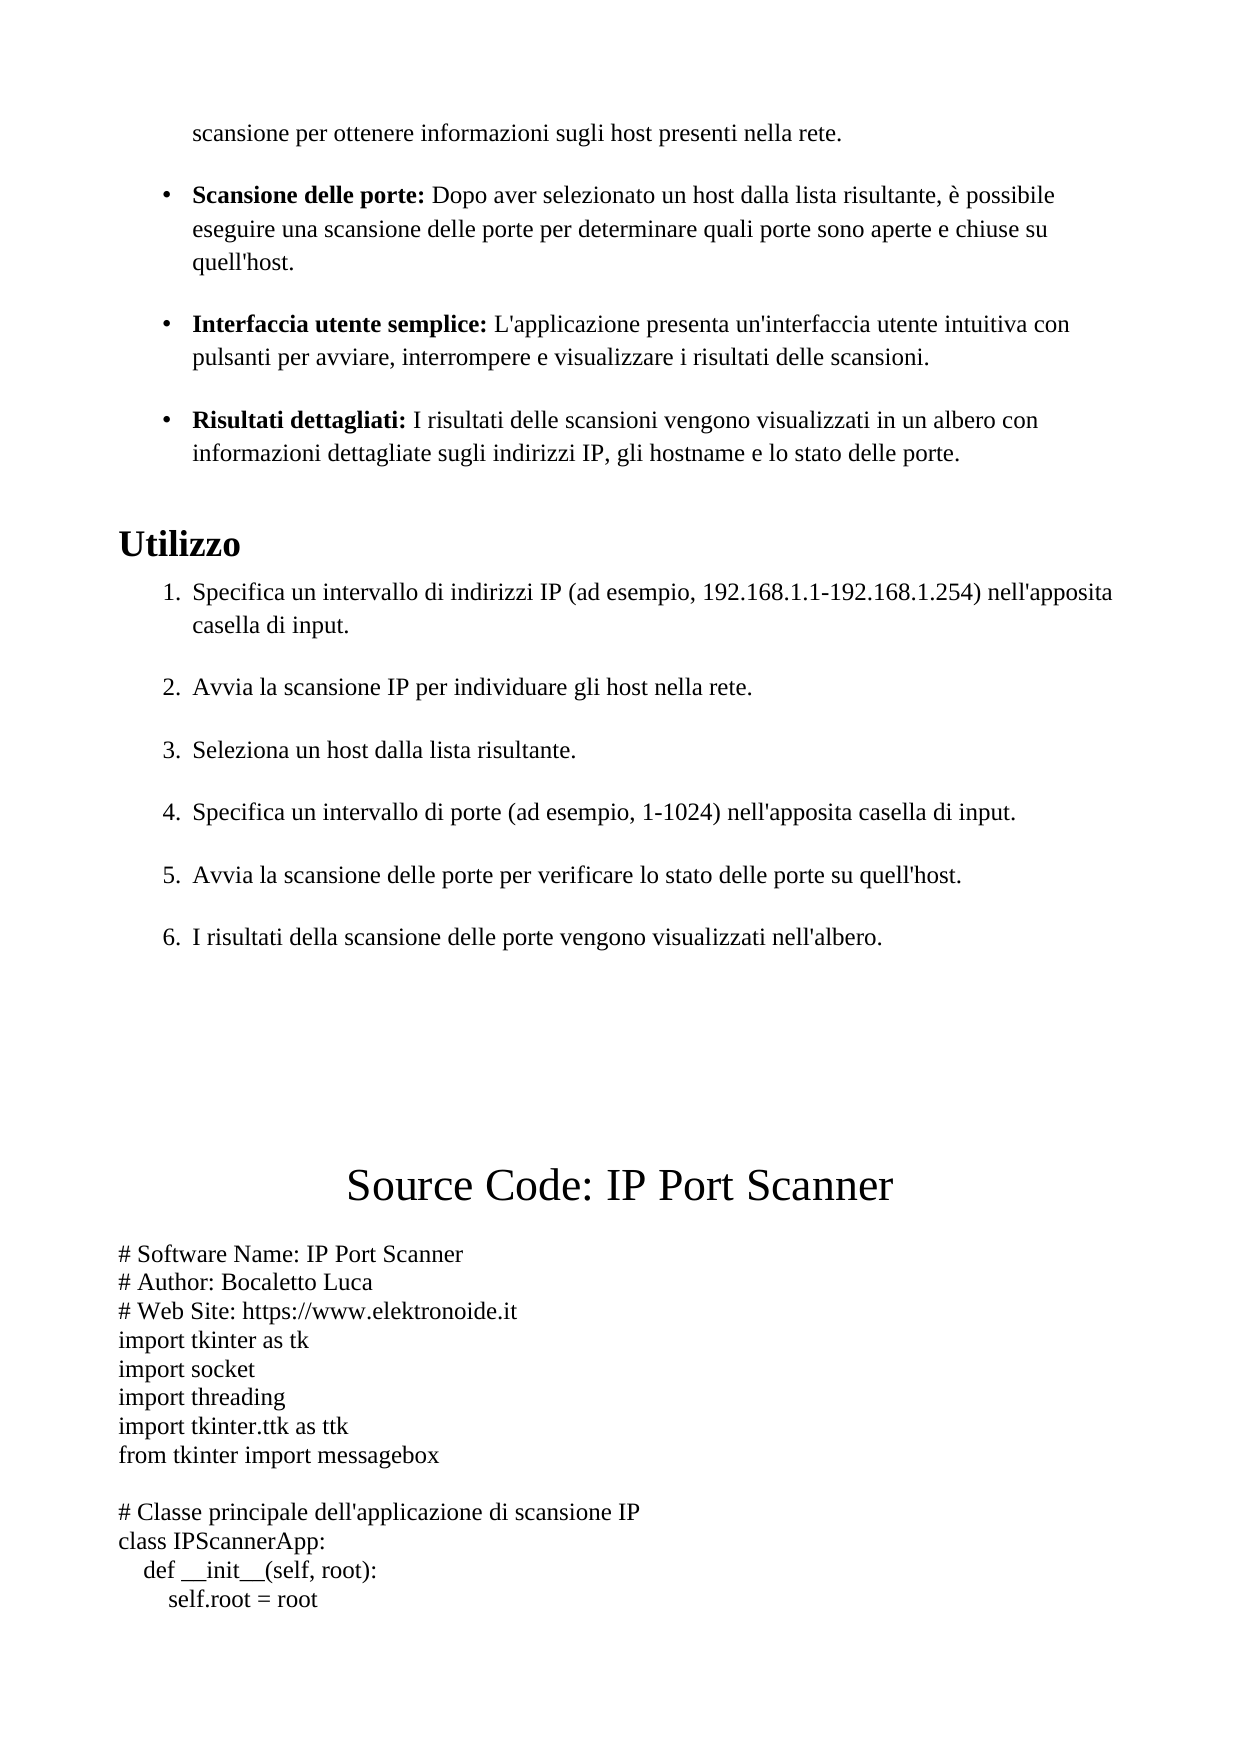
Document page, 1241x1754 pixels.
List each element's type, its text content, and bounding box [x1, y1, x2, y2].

list I risultati della scansione delle porte vengono visualizzati nell'albero. [162, 922, 1122, 951]
subtitle Utilizzo [118, 521, 1122, 564]
list Avvia la scansione IP per individuare gli host nella rete. [162, 672, 1122, 701]
text self.root = root [118, 1584, 1122, 1612]
text import tkinter.ttk as ttk [118, 1411, 1122, 1440]
list Scansione delle porte: Dopo aver selezionato un host dalla lista risultante, è possibile eseguire una scansione delle porte per determinare quali porte sono aperte e chiuse su quell'host. [162, 181, 1122, 275]
text import tkinter as tk [118, 1325, 1122, 1354]
list Risultati dettagliati: I risultati delle scansioni vengono visualizzati in un albero con informazioni dettagliate sugli indirizzi IP, gli hostname e lo stato delle porte. [162, 405, 1122, 466]
list Avvia la scansione delle porte per verificare lo stato delle porte su quell'host. [162, 860, 1122, 888]
text from tkinter import messagebox [118, 1440, 1122, 1469]
list Seleziona un host dalla lista risultante. [162, 735, 1122, 763]
list Specifica un intervallo di indirizzi IP (ad esempio, 192.168.1.1-192.168.1.254) nell'apposita casella di input. [162, 577, 1122, 638]
text # Classe principale dell'applicazione di scansione IP [118, 1497, 1122, 1526]
text class IPScannerApp: [118, 1526, 1122, 1555]
text import threading [118, 1382, 1122, 1411]
text # Author: Bocaletto Luca [118, 1267, 1122, 1296]
list Specifica un intervallo di porte (ad esempio, 1-1024) nell'apposita casella di input. [162, 797, 1122, 826]
text def __init__(self, root): [118, 1555, 1122, 1584]
text # Web Site: https://www.elektronoide.it [118, 1296, 1122, 1325]
text import socket [118, 1354, 1122, 1382]
list Interfaccia utente semplice: L'applicazione presenta un'interfaccia utente intuitiva con pulsanti per avviare, interrompere e visualizzare i risultati delle scansioni. [162, 309, 1122, 371]
list scansione per ottenere informazioni sugli host presenti nella rete. [162, 118, 1122, 147]
text # Software Name: IP Port Scanner [118, 1239, 1122, 1267]
text Source Code: IP Port Scanner [118, 1157, 1122, 1210]
